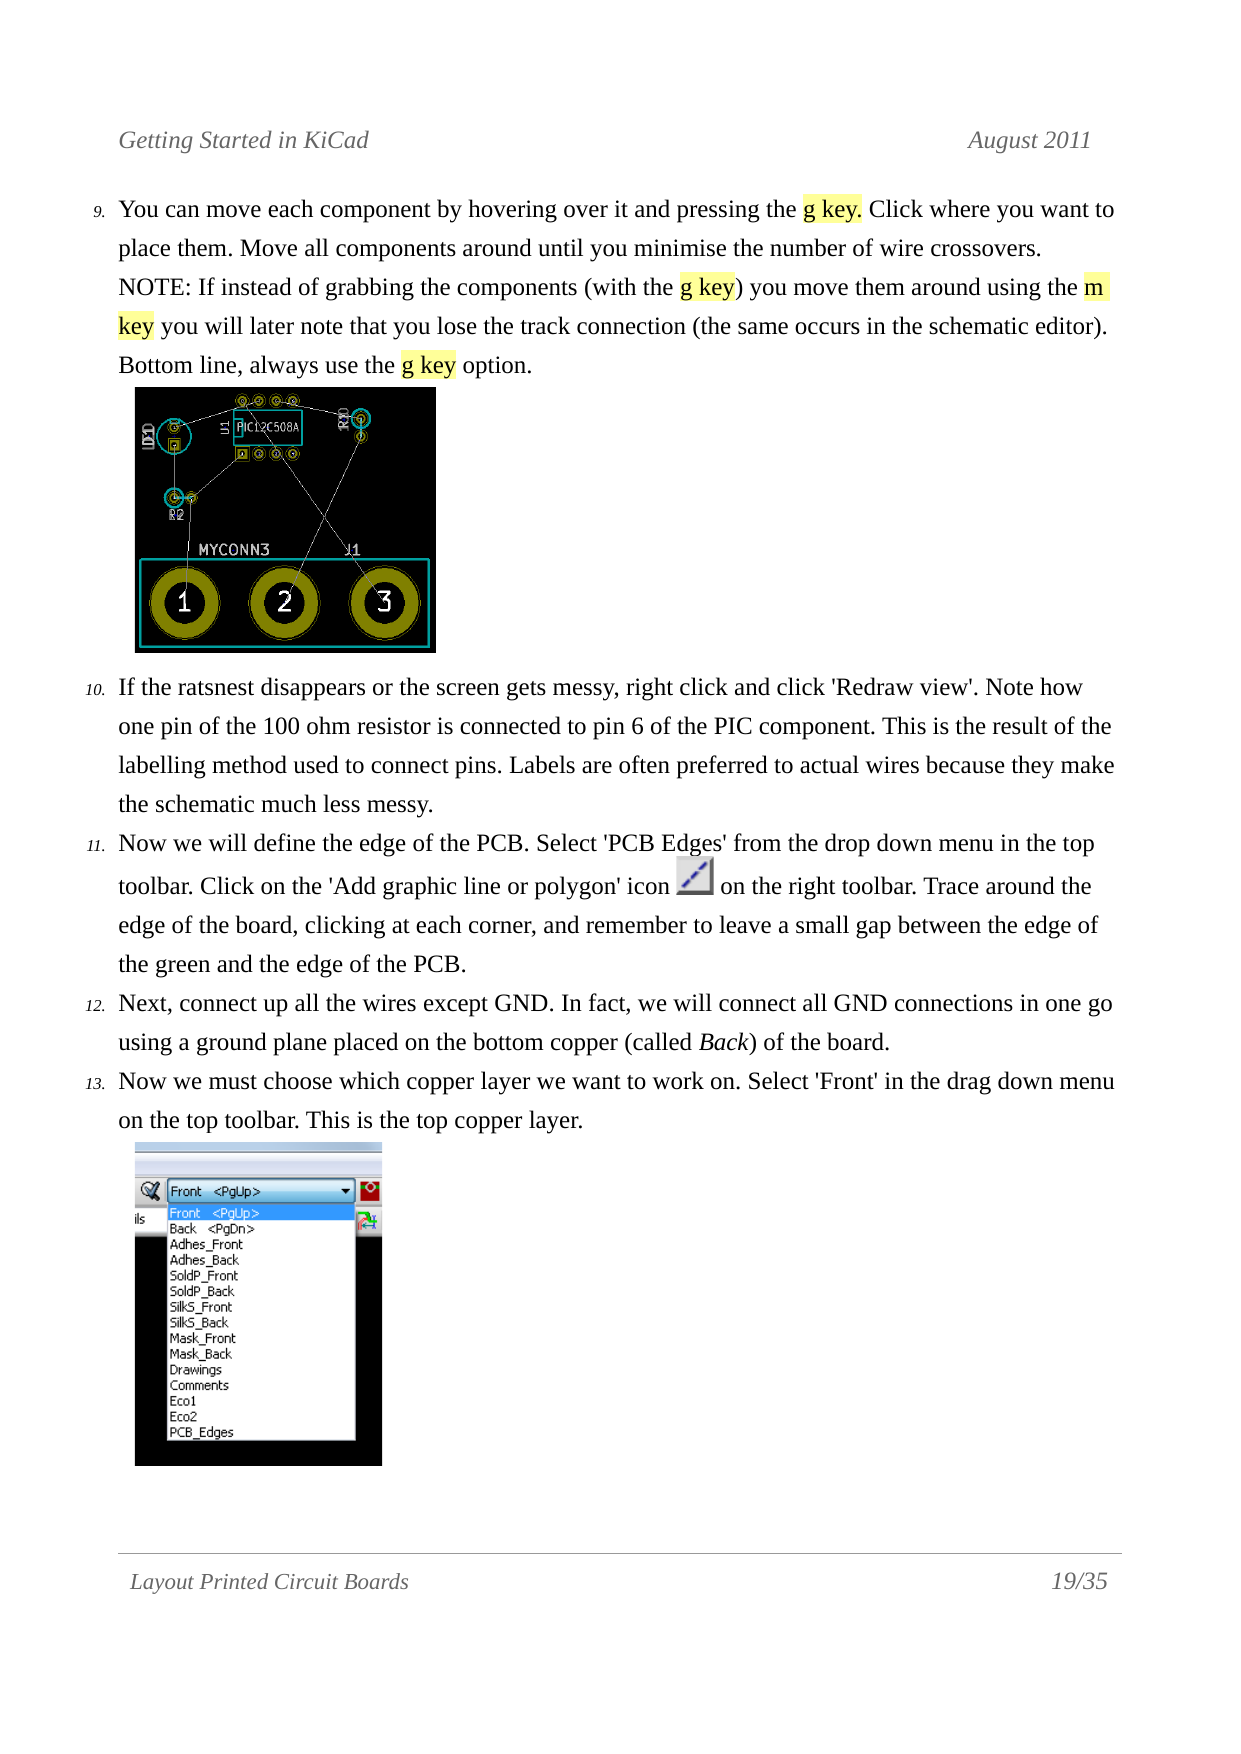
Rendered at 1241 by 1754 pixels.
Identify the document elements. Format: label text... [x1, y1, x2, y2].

list Now we must choose which copper layer we want to work on. Select 'Front' in the drag down menu on the top toolbar. This is the top copper layer. [118, 1056, 1122, 1474]
list Now we will define the edge of the PCB. Select 'PCB Edges' from the drop down menu in the top toolbar. Click on the 'Add graphic line or polygon' icon on the right toolbar. Trace around the edge of the board, clicking at each corner, and remember to leave a small gap between the edge of the green and the edge of the PCB. [118, 818, 1122, 978]
picture [134, 387, 436, 653]
list Next, connect up all the wires except GND. In fact, we will connect all GND connections in one go using a ground plane placed on the bottom copper (called Back) of the board. [118, 978, 1122, 1056]
list You can move each component by hovering over it and pressing the g key. Click where you want to place them. Move all components around until you minimise the number of wire crossovers. NOTE: If instead of grabbing the components (with the g key) you move them around using the m key you will later note that you lose the track connection (the same occurs in the schematic editor). Bottom line, always use the g key option. [118, 184, 1122, 662]
list If the ratsnest disappears or the screen gets messy, right click and click 'Redraw view'. Note how one pin of the 100 ohm resistor is connected to pin 6 of the PIC component. This is the result of the labelling method used to connect pins. Labels are often preferred to actual wires because they make the schematic much less messy. [118, 662, 1122, 818]
picture [134, 1142, 383, 1466]
picture [676, 856, 714, 895]
